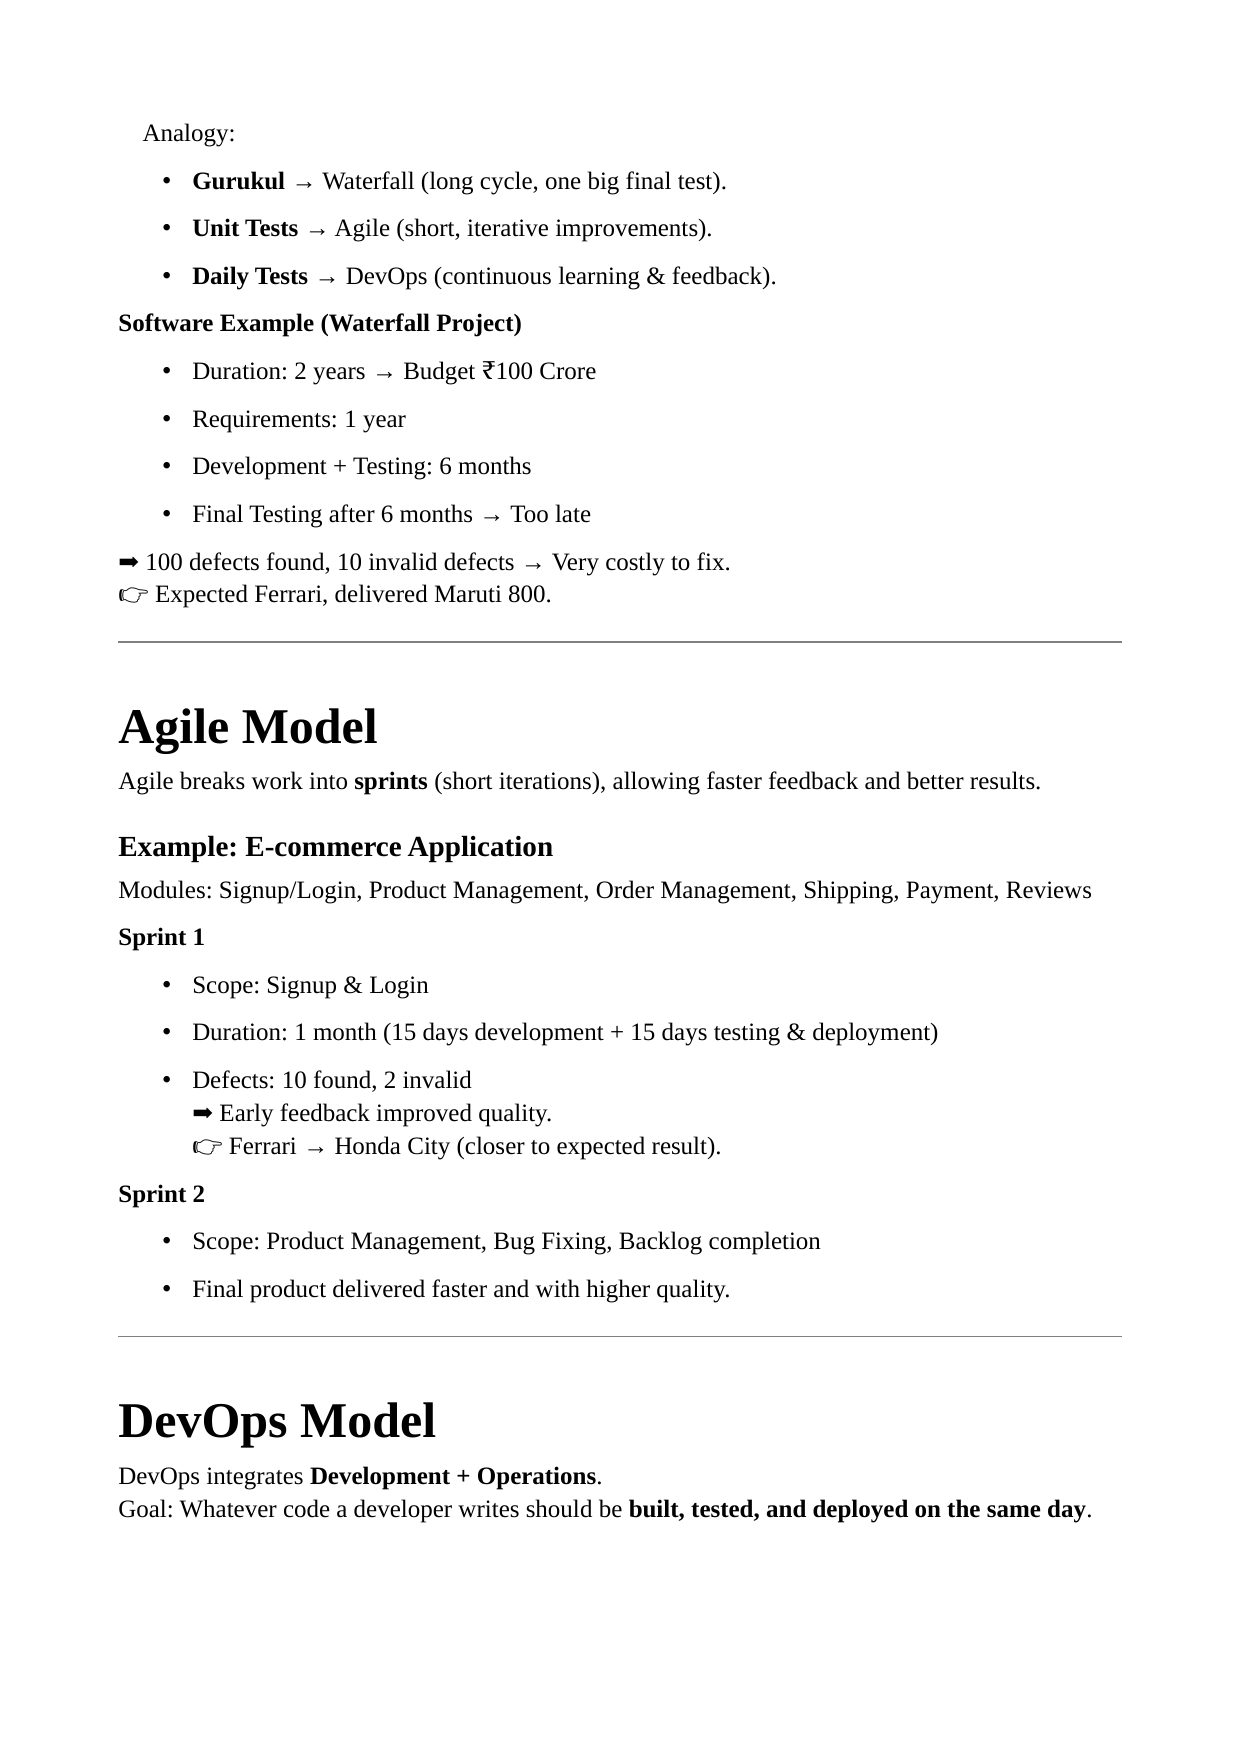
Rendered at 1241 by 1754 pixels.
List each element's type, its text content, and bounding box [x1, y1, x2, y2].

list Gurukul → Waterfall (long cycle, one big final test). [162, 166, 1122, 194]
text Modules: Signup/Login, Product Management, Order Management, Shipping, Payment, Reviews [118, 875, 1122, 903]
text Agile breaks work into sprints (short iterations), allowing faster feedback and better results. [118, 766, 1122, 795]
list Defects: 10 found, 2 invalid ➡ Early feedback improved quality. 👉 Ferrari → Honda City (closer to expected result). [162, 1065, 1122, 1160]
subtitle Example: E-commerce Application [118, 829, 1122, 862]
list Scope: Signup & Login [162, 970, 1122, 999]
list Final Testing after 6 months → Too late [162, 499, 1122, 528]
text Software Example (Waterfall Project) [118, 308, 1122, 337]
list Duration: 1 month (15 days development + 15 days testing & deployment) [162, 1017, 1122, 1046]
list Daily Tests → DevOps (continuous learning & feedback). [162, 261, 1122, 290]
text Sprint 1 [118, 922, 1122, 951]
list Development + Testing: 6 months [162, 451, 1122, 480]
list Scope: Product Management, Bug Fixing, Backlog completion [162, 1226, 1122, 1255]
text ➡ 100 defects found, 10 invalid defects → Very costly to fix. 👉 Expected Ferrari, delivered Maruti 800. [118, 547, 1122, 608]
list Unit Tests → Agile (short, iterative improvements). [162, 213, 1122, 242]
text Sprint 2 [118, 1179, 1122, 1207]
list Duration: 2 years → Budget ₹100 Crore [162, 356, 1122, 385]
list Final product delivered faster and with higher quality. [162, 1274, 1122, 1303]
list Requirements: 1 year [162, 404, 1122, 432]
subtitle DevOps Model [118, 1391, 1122, 1448]
text 📌 Analogy: [118, 118, 1122, 147]
subtitle Agile Model [118, 696, 1122, 754]
text DevOps integrates Development + Operations. Goal: Whatever code a developer writes should be built, tested, and deployed on the same day. [118, 1461, 1122, 1523]
